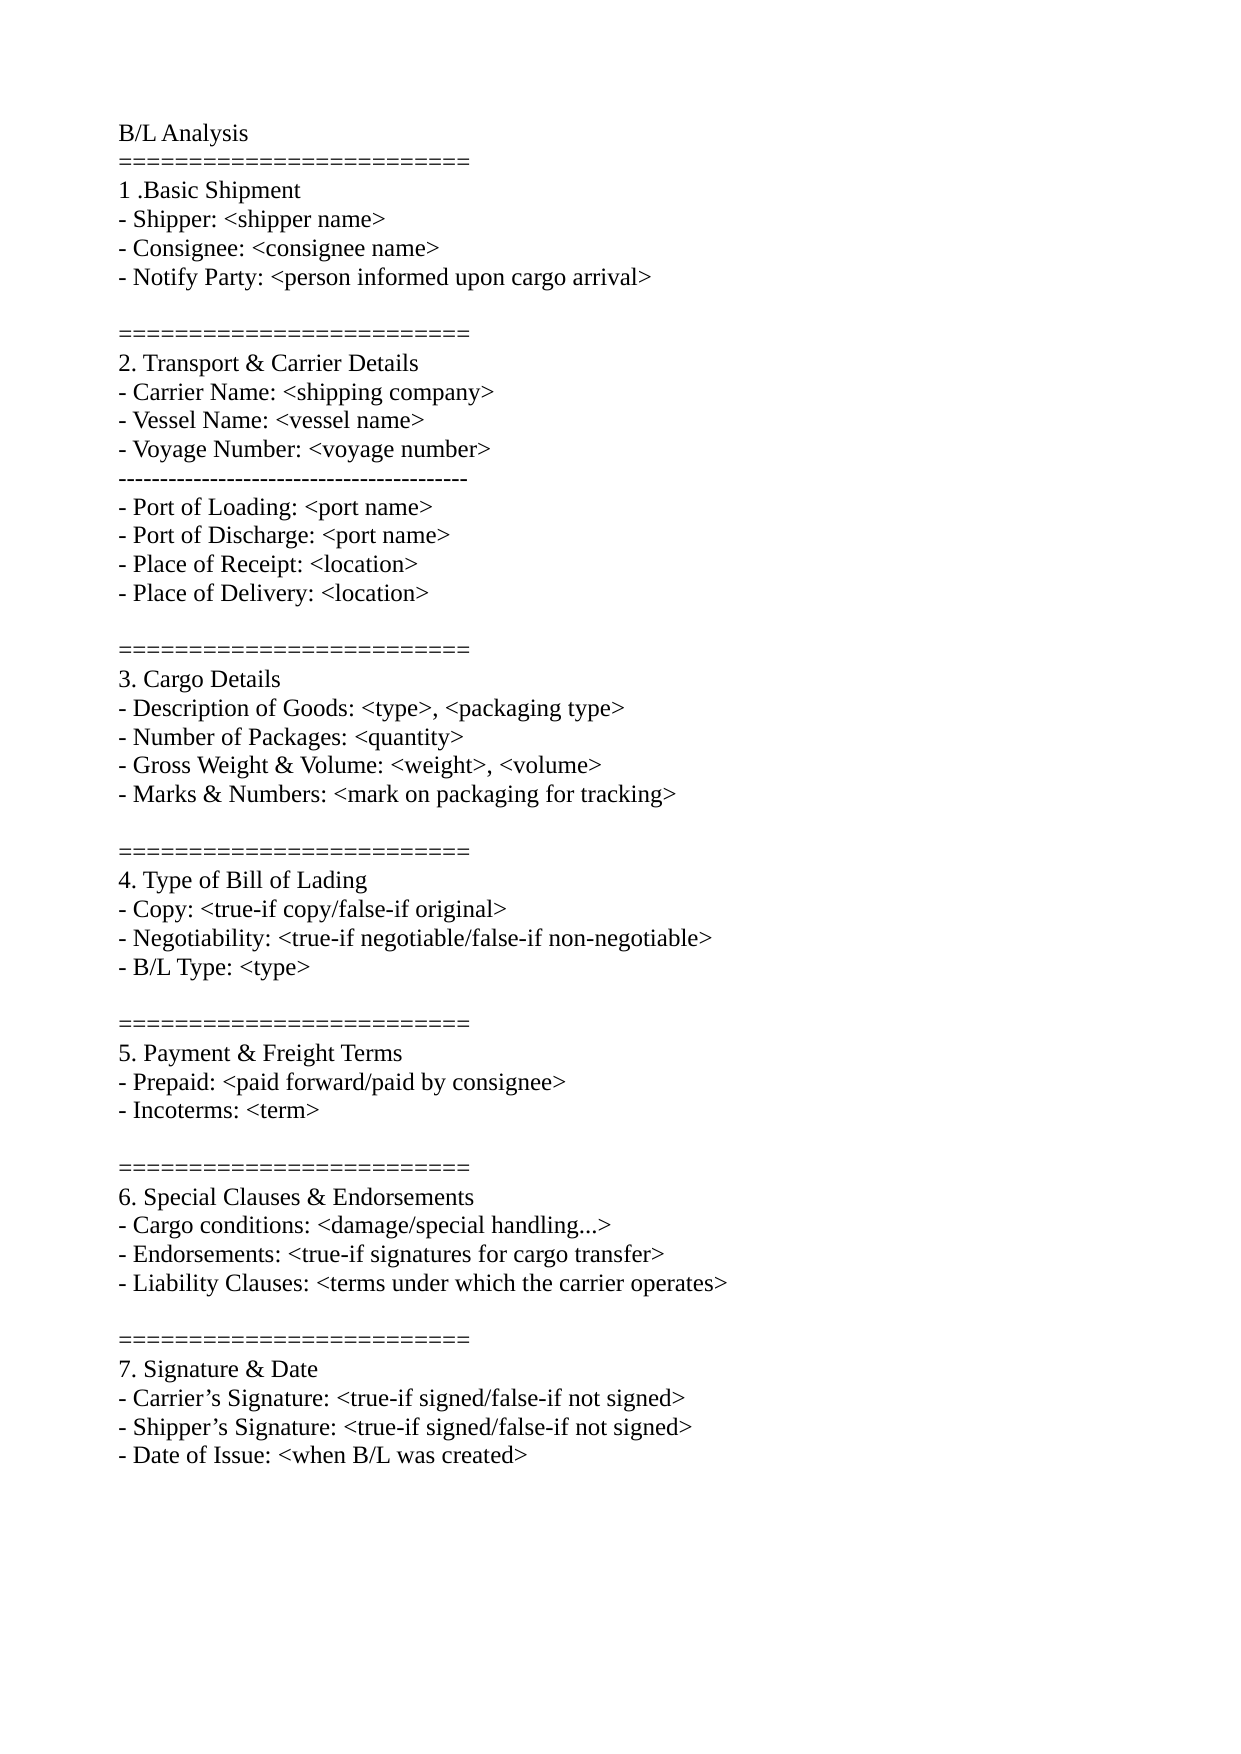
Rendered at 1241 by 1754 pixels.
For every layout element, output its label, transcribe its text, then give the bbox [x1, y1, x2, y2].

text - B/L Type: <type> [118, 952, 1122, 981]
text - Carrier’s Signature: <true-if signed/false-if not signed> [118, 1383, 1122, 1412]
text ========================= [118, 319, 1122, 348]
text 2. Transport & Carrier Details [118, 348, 1122, 377]
text - Date of Issue: <when B/L was created> [118, 1441, 1122, 1469]
text - Place of Receipt: <location> [118, 549, 1122, 578]
text B/L Analysis [118, 118, 1122, 147]
text - Consignee: <consignee name> [118, 233, 1122, 262]
text ========================= [118, 147, 1122, 176]
text 4. Type of Bill of Lading [118, 866, 1122, 894]
text - Incoterms: <term> [118, 1096, 1122, 1124]
text - Negotiability: <true-if negotiable/false-if non-negotiable> [118, 923, 1122, 952]
text - Place of Delivery: <location> [118, 578, 1122, 607]
text ------------------------------------------ [118, 463, 1122, 492]
text - Port of Discharge: <port name> [118, 521, 1122, 549]
text ========================= [118, 636, 1122, 664]
text ========================= [118, 1153, 1122, 1182]
text - Marks & Numbers: <mark on packaging for tracking> [118, 779, 1122, 808]
text 1 .Basic Shipment [118, 176, 1122, 204]
text 3. Cargo Details [118, 664, 1122, 693]
text - Number of Packages: <quantity> [118, 722, 1122, 751]
text - Copy: <true-if copy/false-if original> [118, 894, 1122, 923]
text - Cargo conditions: <damage/special handling...> [118, 1211, 1122, 1239]
text - Notify Party: <person informed upon cargo arrival> [118, 262, 1122, 291]
text - Description of Goods: <type>, <packaging type> [118, 693, 1122, 722]
text - Gross Weight & Volume: <weight>, <volume> [118, 751, 1122, 779]
text - Vessel Name: <vessel name> [118, 406, 1122, 434]
text - Liability Clauses: <terms under which the carrier operates> [118, 1268, 1122, 1297]
text - Shipper’s Signature: <true-if signed/false-if not signed> [118, 1412, 1122, 1441]
text 7. Signature & Date [118, 1354, 1122, 1383]
text ========================= [118, 1326, 1122, 1354]
text 5. Payment & Freight Terms [118, 1038, 1122, 1067]
text - Endorsements: <true-if signatures for cargo transfer> [118, 1239, 1122, 1268]
text ========================= [118, 837, 1122, 866]
text - Shipper: <shipper name> [118, 204, 1122, 233]
text 6. Special Clauses & Endorsements [118, 1182, 1122, 1211]
text - Prepaid: <paid forward/paid by consignee> [118, 1067, 1122, 1096]
text - Carrier Name: <shipping company> [118, 377, 1122, 406]
text - Voyage Number: <voyage number> [118, 434, 1122, 463]
text ========================= [118, 1009, 1122, 1038]
text - Port of Loading: <port name> [118, 492, 1122, 521]
